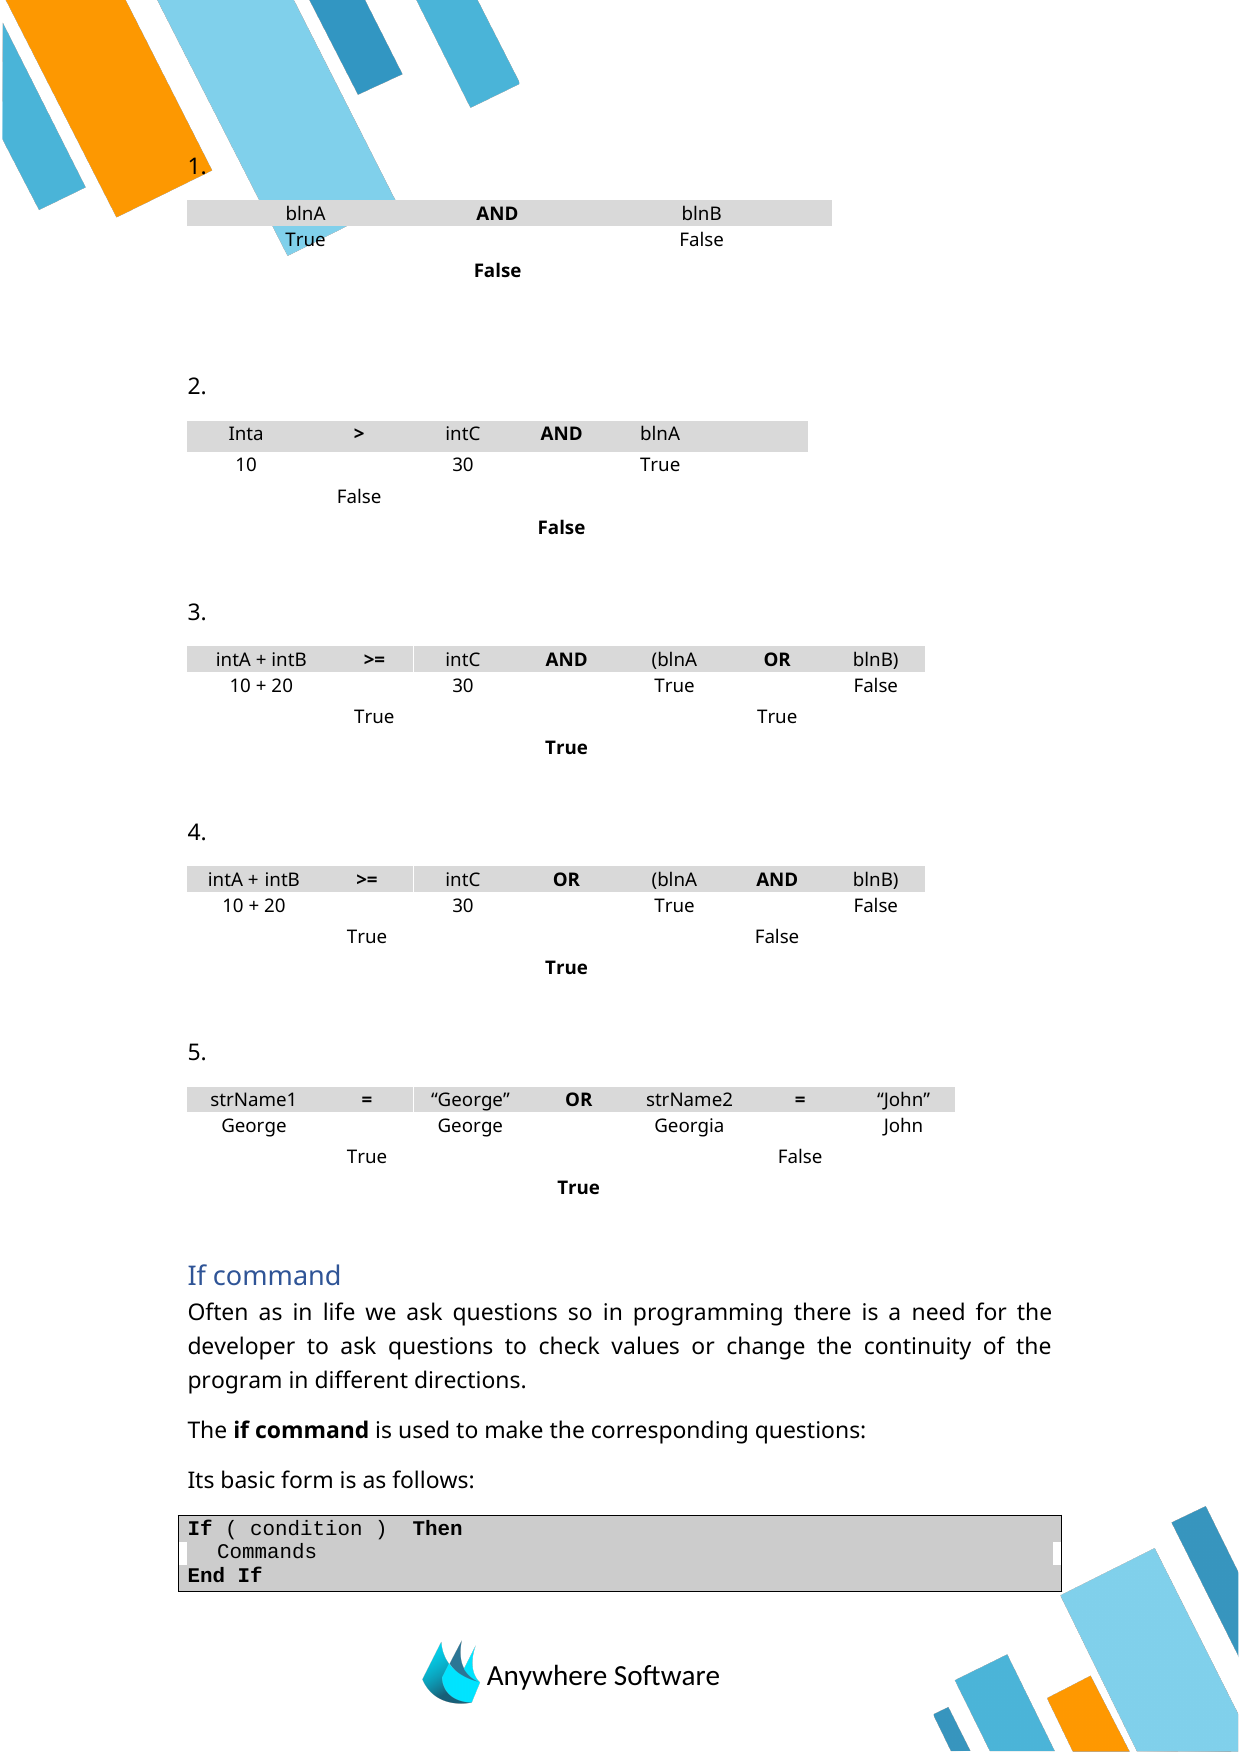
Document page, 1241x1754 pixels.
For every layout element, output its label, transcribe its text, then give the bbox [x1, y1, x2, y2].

table_cell [414, 1143, 527, 1174]
table_header OR [728, 646, 826, 672]
table_header “George” [414, 1087, 527, 1112]
table_cell [187, 703, 335, 734]
table_cell 10 + 20 [187, 892, 320, 923]
table_cell [728, 734, 826, 766]
table_header Inta [187, 421, 305, 452]
text End If [179, 1562, 1061, 1591]
table_cell [187, 955, 320, 986]
text Commands [187, 1542, 1053, 1562]
table_header = [748, 1087, 852, 1112]
table_header blnB) [826, 866, 925, 892]
table_cell True [611, 452, 709, 483]
table_cell [512, 452, 611, 483]
table_cell True [512, 955, 621, 986]
table_header strName2 [630, 1087, 748, 1112]
table_cell 30 [413, 452, 512, 483]
table_cell 30 [414, 672, 512, 703]
table_header intA + intB [187, 866, 320, 892]
table_cell False [748, 1143, 852, 1174]
table_cell [305, 514, 413, 546]
table_cell [423, 289, 571, 320]
table_cell [728, 892, 826, 923]
text 1. [187, 150, 1053, 181]
table_cell [187, 923, 320, 954]
table_cell [187, 734, 335, 766]
table_cell False [571, 226, 832, 257]
table_cell [512, 672, 621, 703]
table_cell False [728, 923, 826, 954]
table_cell [414, 955, 512, 986]
picture [422, 1640, 481, 1704]
text 4. [187, 816, 1053, 847]
table_cell [709, 514, 808, 546]
table_cell True [621, 892, 728, 923]
table_header AND [512, 421, 611, 452]
table_cell [187, 1143, 320, 1174]
table_cell [852, 1175, 955, 1206]
table_header OR [512, 866, 621, 892]
table_cell [571, 289, 832, 320]
table_cell [630, 1143, 748, 1174]
table_cell [571, 257, 832, 288]
table_cell [621, 923, 728, 954]
table_cell [320, 1175, 413, 1206]
table_cell [512, 923, 621, 954]
table_cell [709, 452, 808, 483]
table_cell [611, 483, 709, 514]
table_cell False [826, 672, 925, 703]
table_cell [527, 1112, 630, 1143]
picture [1053, 1542, 1061, 1562]
table_header intC [414, 646, 512, 672]
table_cell John [852, 1112, 955, 1143]
table_cell True [335, 703, 413, 734]
table_cell [630, 1175, 748, 1206]
table_header (blnA [621, 646, 728, 672]
table_cell [512, 483, 611, 514]
table_cell Georgia [630, 1112, 748, 1143]
table_cell [728, 672, 826, 703]
table_cell [320, 955, 413, 986]
table_cell [512, 703, 621, 734]
table_cell False [423, 257, 571, 288]
table_cell True [512, 734, 621, 766]
table_cell [335, 734, 413, 766]
table_cell [826, 923, 925, 954]
table_cell True [621, 672, 728, 703]
table_header AND [512, 646, 621, 672]
table_header strName1 [187, 1087, 320, 1112]
table_header >= [320, 866, 413, 892]
subtitle If command [187, 1256, 1053, 1293]
table_header AND [423, 200, 571, 226]
table_cell [748, 1112, 852, 1143]
table_cell 10 [187, 452, 305, 483]
table_cell [709, 483, 808, 514]
table_cell [335, 672, 413, 703]
table_cell [187, 289, 423, 320]
table_cell True [320, 1143, 413, 1174]
table_header OR [527, 1087, 630, 1112]
table_cell [414, 923, 512, 954]
table_header blnA [187, 200, 423, 226]
table_cell True [527, 1175, 630, 1206]
text If ( condition ) Then [179, 1516, 1061, 1542]
table_header intC [414, 866, 512, 892]
table_header (blnA [621, 866, 728, 892]
table_cell False [826, 892, 925, 923]
picture [933, 1506, 1239, 1752]
table_cell True [187, 226, 423, 257]
table_cell [826, 734, 925, 766]
table_cell [728, 955, 826, 986]
text 5. [187, 1036, 1053, 1067]
table_cell 10 + 20 [187, 672, 335, 703]
table_cell [414, 1175, 527, 1206]
table_cell [621, 955, 728, 986]
table_header >= [335, 646, 413, 672]
table_cell False [512, 514, 611, 546]
table_cell [305, 452, 413, 483]
table_cell [826, 703, 925, 734]
table_cell [413, 483, 512, 514]
table_header [709, 421, 808, 452]
table_cell [187, 483, 305, 514]
table_cell True [320, 923, 413, 954]
text Often as in life we ask questions so in programming there is a need for the developer to ask questions to check values or change the continuity of the program in different directions. [187, 1296, 1053, 1395]
table_cell George [187, 1112, 320, 1143]
table_header blnA [611, 421, 709, 452]
table_cell [748, 1175, 852, 1206]
table_header AND [728, 866, 826, 892]
table_cell [527, 1143, 630, 1174]
table_header “John” [852, 1087, 955, 1112]
table_cell [414, 734, 512, 766]
table_cell [621, 703, 728, 734]
picture [2, 0, 520, 256]
table_header > [305, 421, 413, 452]
table_cell [187, 1175, 320, 1206]
text The if command is used to make the corresponding questions: [187, 1414, 1053, 1445]
text Its basic form is as follows: [187, 1464, 1053, 1496]
table_cell [187, 514, 305, 546]
table_cell [413, 514, 512, 546]
table_cell False [305, 483, 413, 514]
table_header blnB [571, 200, 832, 226]
table_cell [611, 514, 709, 546]
table_cell [320, 892, 413, 923]
text 3. [187, 596, 1053, 627]
table_header intC [413, 421, 512, 452]
table_cell [852, 1143, 955, 1174]
table_cell [414, 703, 512, 734]
table_cell [621, 734, 728, 766]
table_cell 30 [414, 892, 512, 923]
table_header blnB) [826, 646, 925, 672]
table_cell [187, 257, 423, 288]
table_cell [320, 1112, 413, 1143]
table_cell [826, 955, 925, 986]
table_cell True [728, 703, 826, 734]
table_cell [512, 892, 621, 923]
table_cell [423, 226, 571, 257]
text 2. [187, 370, 1053, 401]
table_header intA + intB [187, 646, 335, 672]
table_cell George [414, 1112, 527, 1143]
table_header = [320, 1087, 413, 1112]
